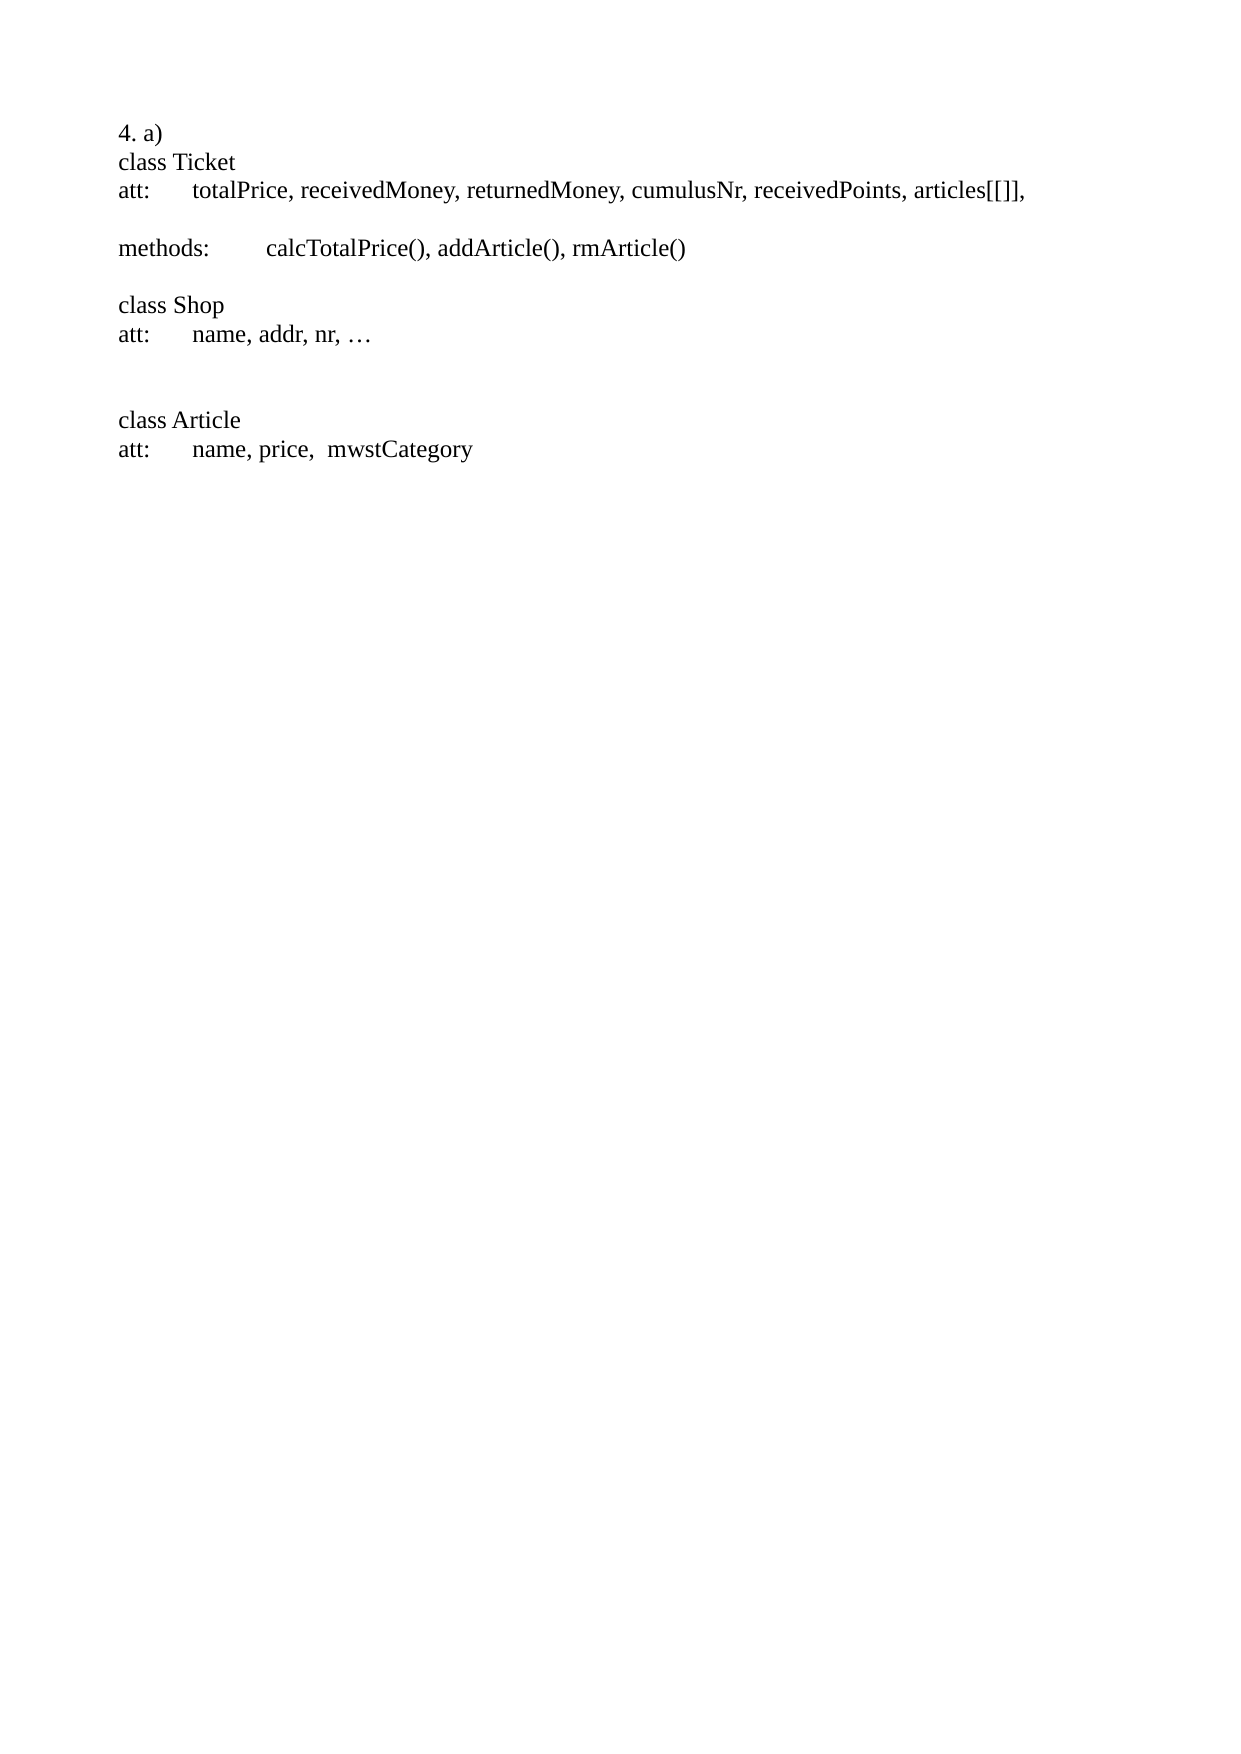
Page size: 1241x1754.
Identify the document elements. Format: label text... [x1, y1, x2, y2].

text att: name, addr, nr, … [118, 319, 1122, 348]
text att: totalPrice, receivedMoney, returnedMoney, cumulusNr, receivedPoints, articles[[]], [118, 176, 1122, 204]
text methods: calcTotalPrice(), addArticle(), rmArticle() [118, 233, 1122, 262]
text class Ticket [118, 147, 1122, 176]
text 4. a) [118, 118, 1122, 147]
text class Article [118, 406, 1122, 434]
text class Shop [118, 291, 1122, 319]
text att: name, price, mwstCategory [118, 434, 1122, 463]
